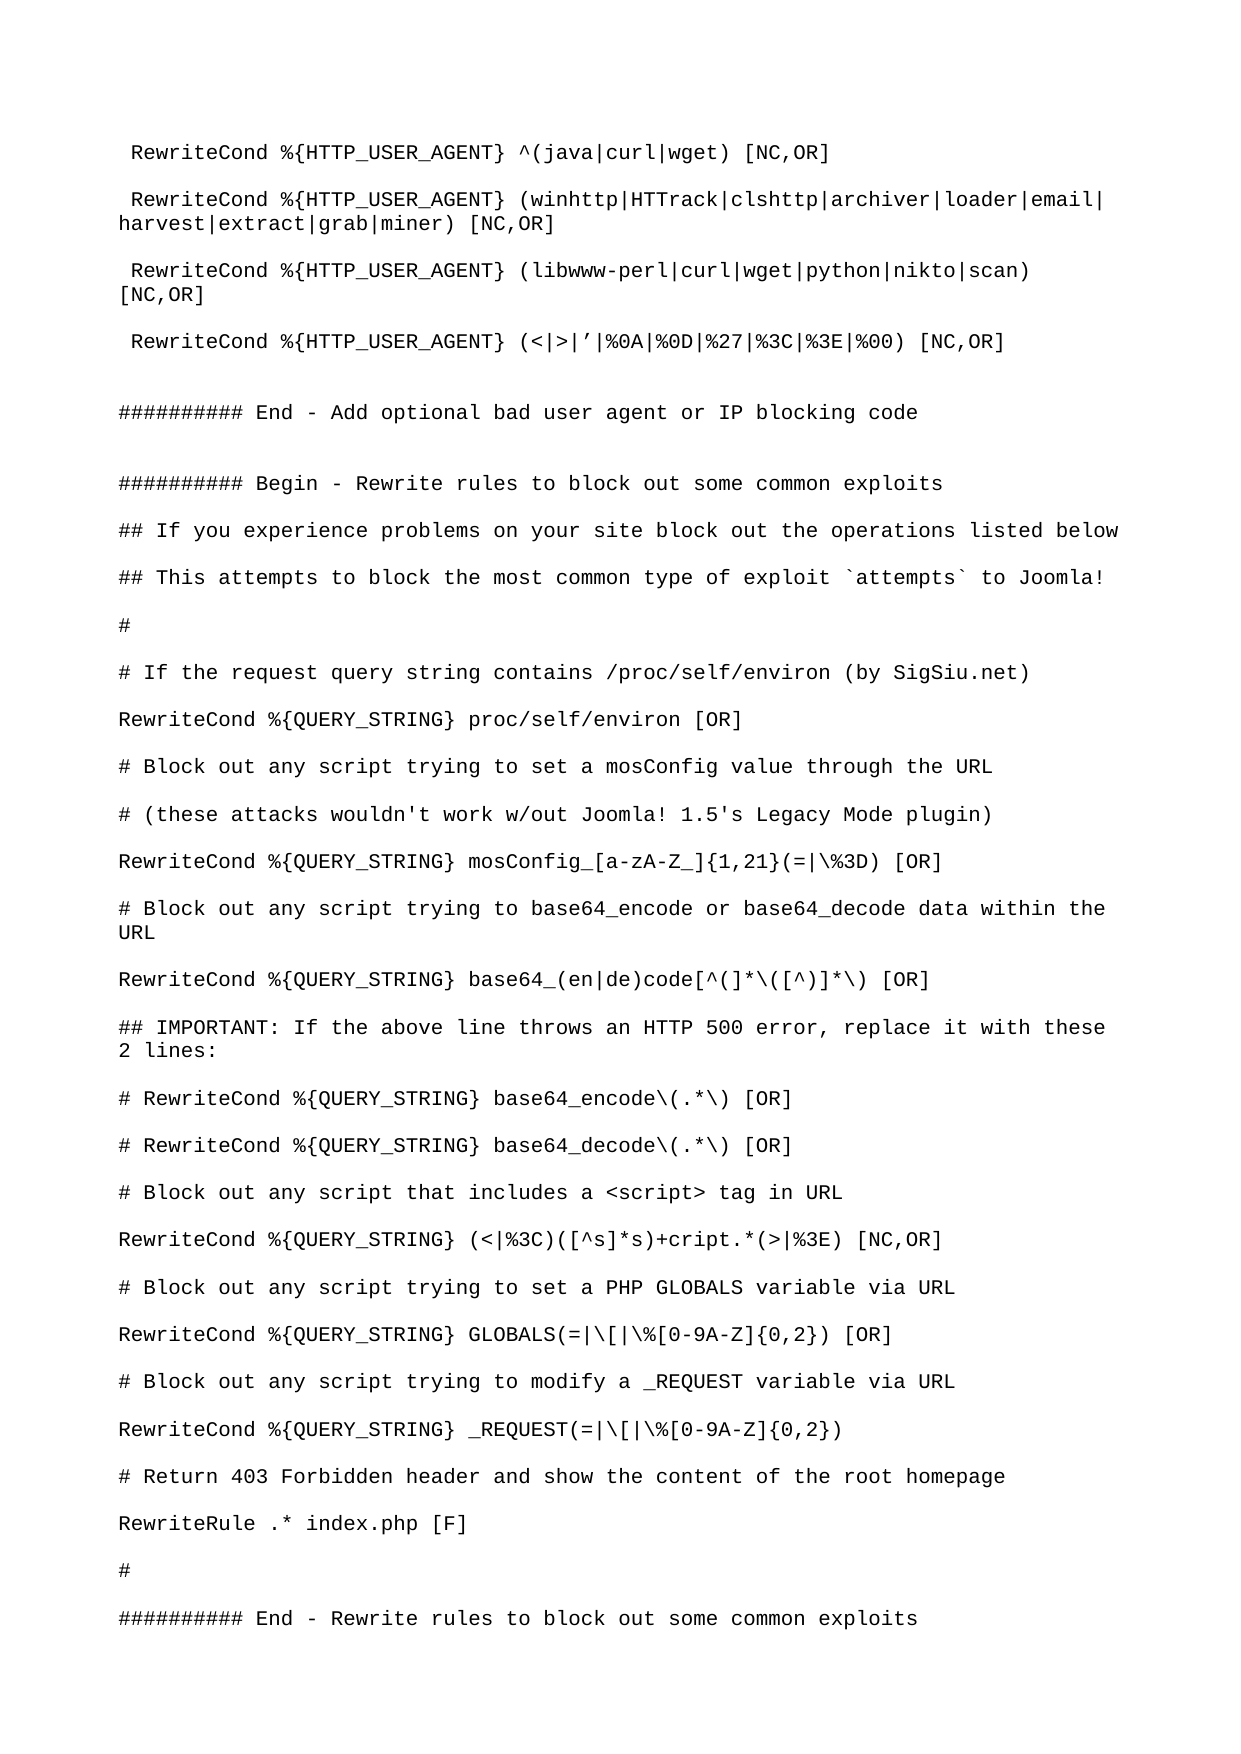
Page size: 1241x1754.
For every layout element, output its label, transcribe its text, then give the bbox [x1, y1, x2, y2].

text ########## End - Add optional bad user agent or IP blocking code [118, 402, 1122, 426]
text RewriteCond %{HTTP_USER_AGENT} (winhttp|HTTrack|clshttp|archiver|loader|email|harvest|extract|grab|miner) [NC,OR] [118, 189, 1122, 236]
text RewriteCond %{HTTP_USER_AGENT} (<|>|’|%0A|%0D|%27|%3C|%3E|%00) [NC,OR] [118, 331, 1122, 354]
text RewriteCond %{QUERY_STRING} (<|%3C)([^s]*s)+cript.*(>|%3E) [NC,OR] [118, 1229, 1122, 1253]
text ## If you experience problems on your site block out the operations listed below [118, 520, 1122, 544]
text # Block out any script trying to modify a _REQUEST variable via URL [118, 1371, 1122, 1395]
text # [118, 615, 1122, 638]
text RewriteCond %{QUERY_STRING} proc/self/environ [OR] [118, 709, 1122, 733]
text # RewriteCond %{QUERY_STRING} base64_encode\(.*\) [OR] [118, 1088, 1122, 1111]
text RewriteCond %{HTTP_USER_AGENT} (libwww-perl|curl|wget|python|nikto|scan) [NC,OR] [118, 260, 1122, 307]
text ########## End - Rewrite rules to block out some common exploits [118, 1608, 1122, 1631]
text ## IMPORTANT: If the above line throws an HTTP 500 error, replace it with these 2 lines: [118, 1017, 1122, 1064]
text RewriteCond %{QUERY_STRING} _REQUEST(=|\[|\%[0-9A-Z]{0,2}) [118, 1419, 1122, 1442]
text ########## Begin - Rewrite rules to block out some common exploits [118, 473, 1122, 496]
text RewriteCond %{QUERY_STRING} GLOBALS(=|\[|\%[0-9A-Z]{0,2}) [OR] [118, 1324, 1122, 1348]
text # Block out any script that includes a <script> tag in URL [118, 1182, 1122, 1206]
text # Block out any script trying to set a PHP GLOBALS variable via URL [118, 1277, 1122, 1300]
text RewriteCond %{QUERY_STRING} mosConfig_[a-zA-Z_]{1,21}(=|\%3D) [OR] [118, 851, 1122, 875]
text RewriteRule .* index.php [F] [118, 1513, 1122, 1537]
text # Return 403 Forbidden header and show the content of the root homepage [118, 1466, 1122, 1489]
text # RewriteCond %{QUERY_STRING} base64_decode\(.*\) [OR] [118, 1135, 1122, 1158]
text # Block out any script trying to base64_encode or base64_decode data within the URL [118, 898, 1122, 946]
text # (these attacks wouldn't work w/out Joomla! 1.5's Legacy Mode plugin) [118, 804, 1122, 827]
text # If the request query string contains /proc/self/environ (by SigSiu.net) [118, 662, 1122, 686]
text RewriteCond %{QUERY_STRING} base64_(en|de)code[^(]*\([^)]*\) [OR] [118, 969, 1122, 993]
text ## This attempts to block the most common type of exploit `attempts` to Joomla! [118, 567, 1122, 591]
text RewriteCond %{HTTP_USER_AGENT} ^(java|curl|wget) [NC,OR] [118, 142, 1122, 165]
text # Block out any script trying to set a mosConfig value through the URL [118, 757, 1122, 780]
text # [118, 1561, 1122, 1584]
